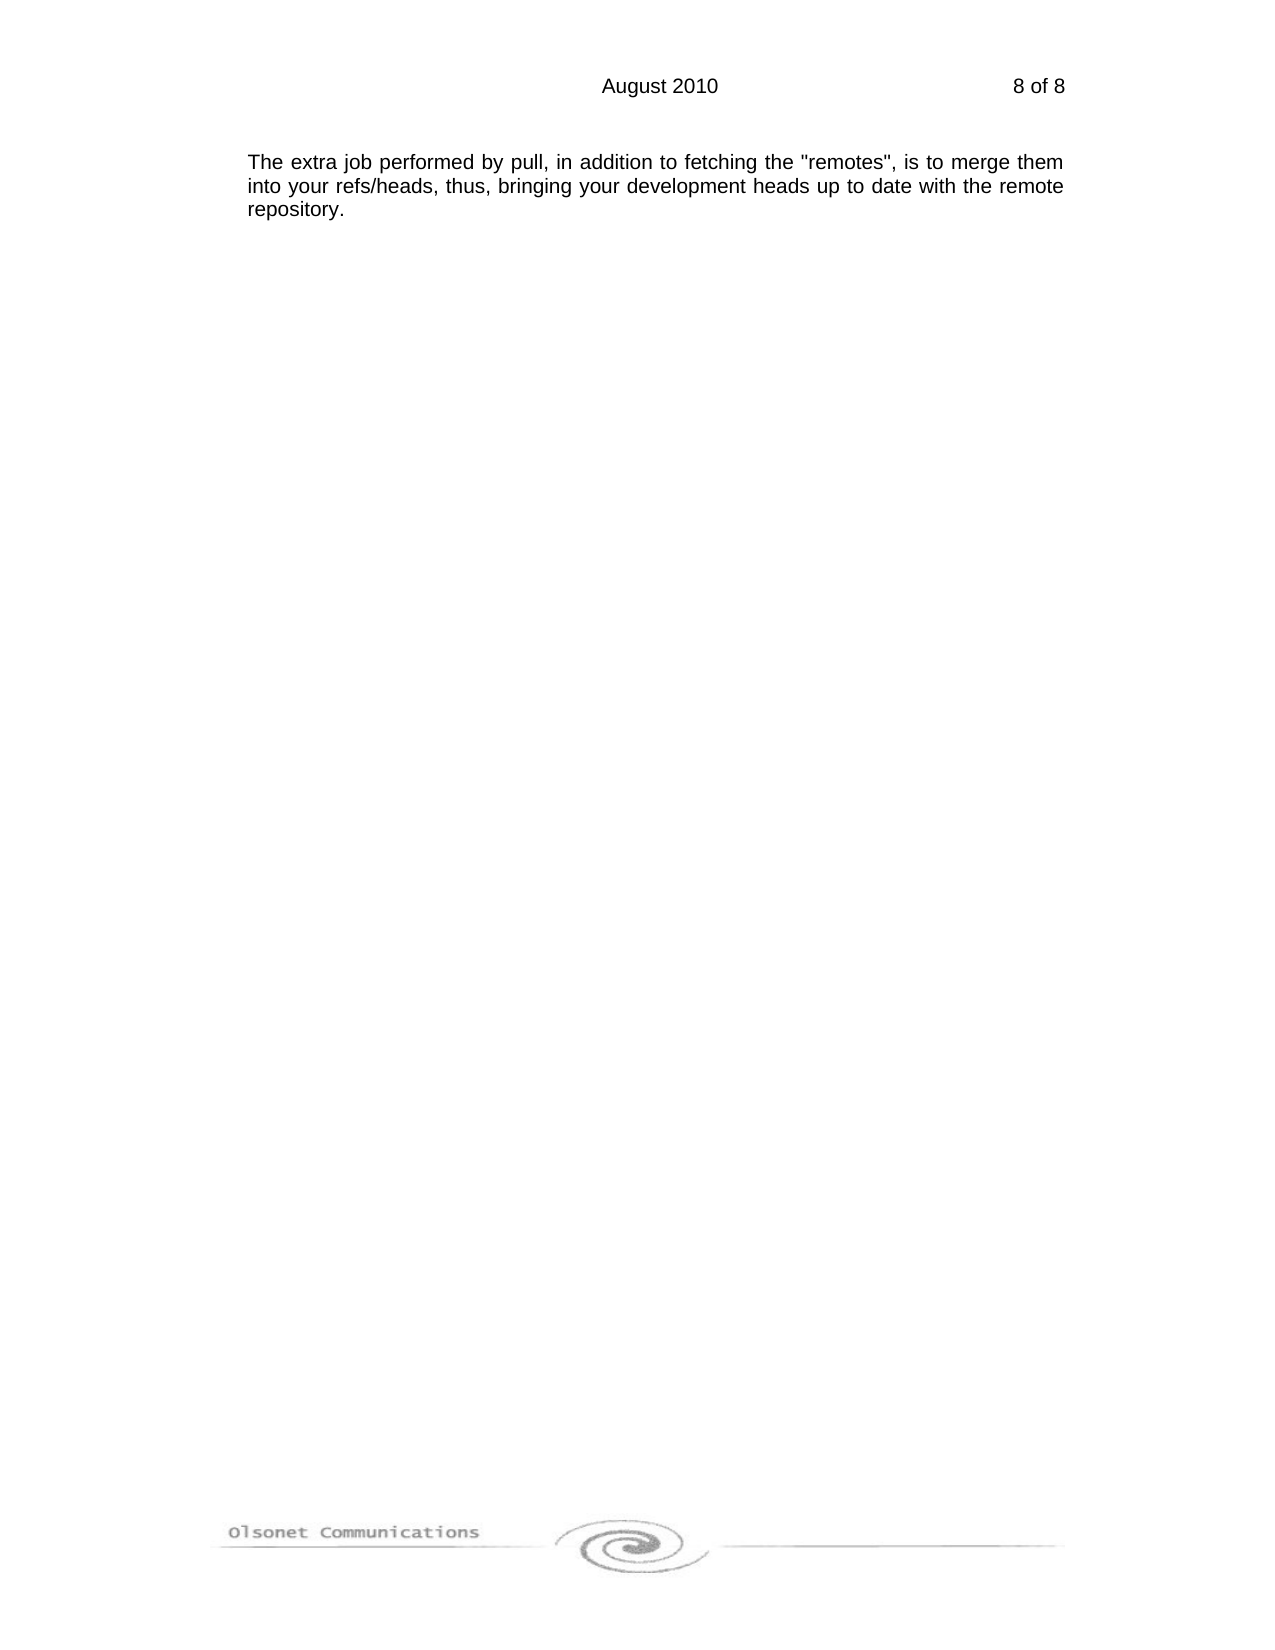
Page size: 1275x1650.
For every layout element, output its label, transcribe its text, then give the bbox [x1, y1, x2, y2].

picture [210, 1504, 1065, 1596]
text The extra job performed by pull, in addition to fetching the "remotes", is to merge them into your refs/heads, thus, bringing your development heads up to date with the remote repository. [247, 151, 1065, 221]
